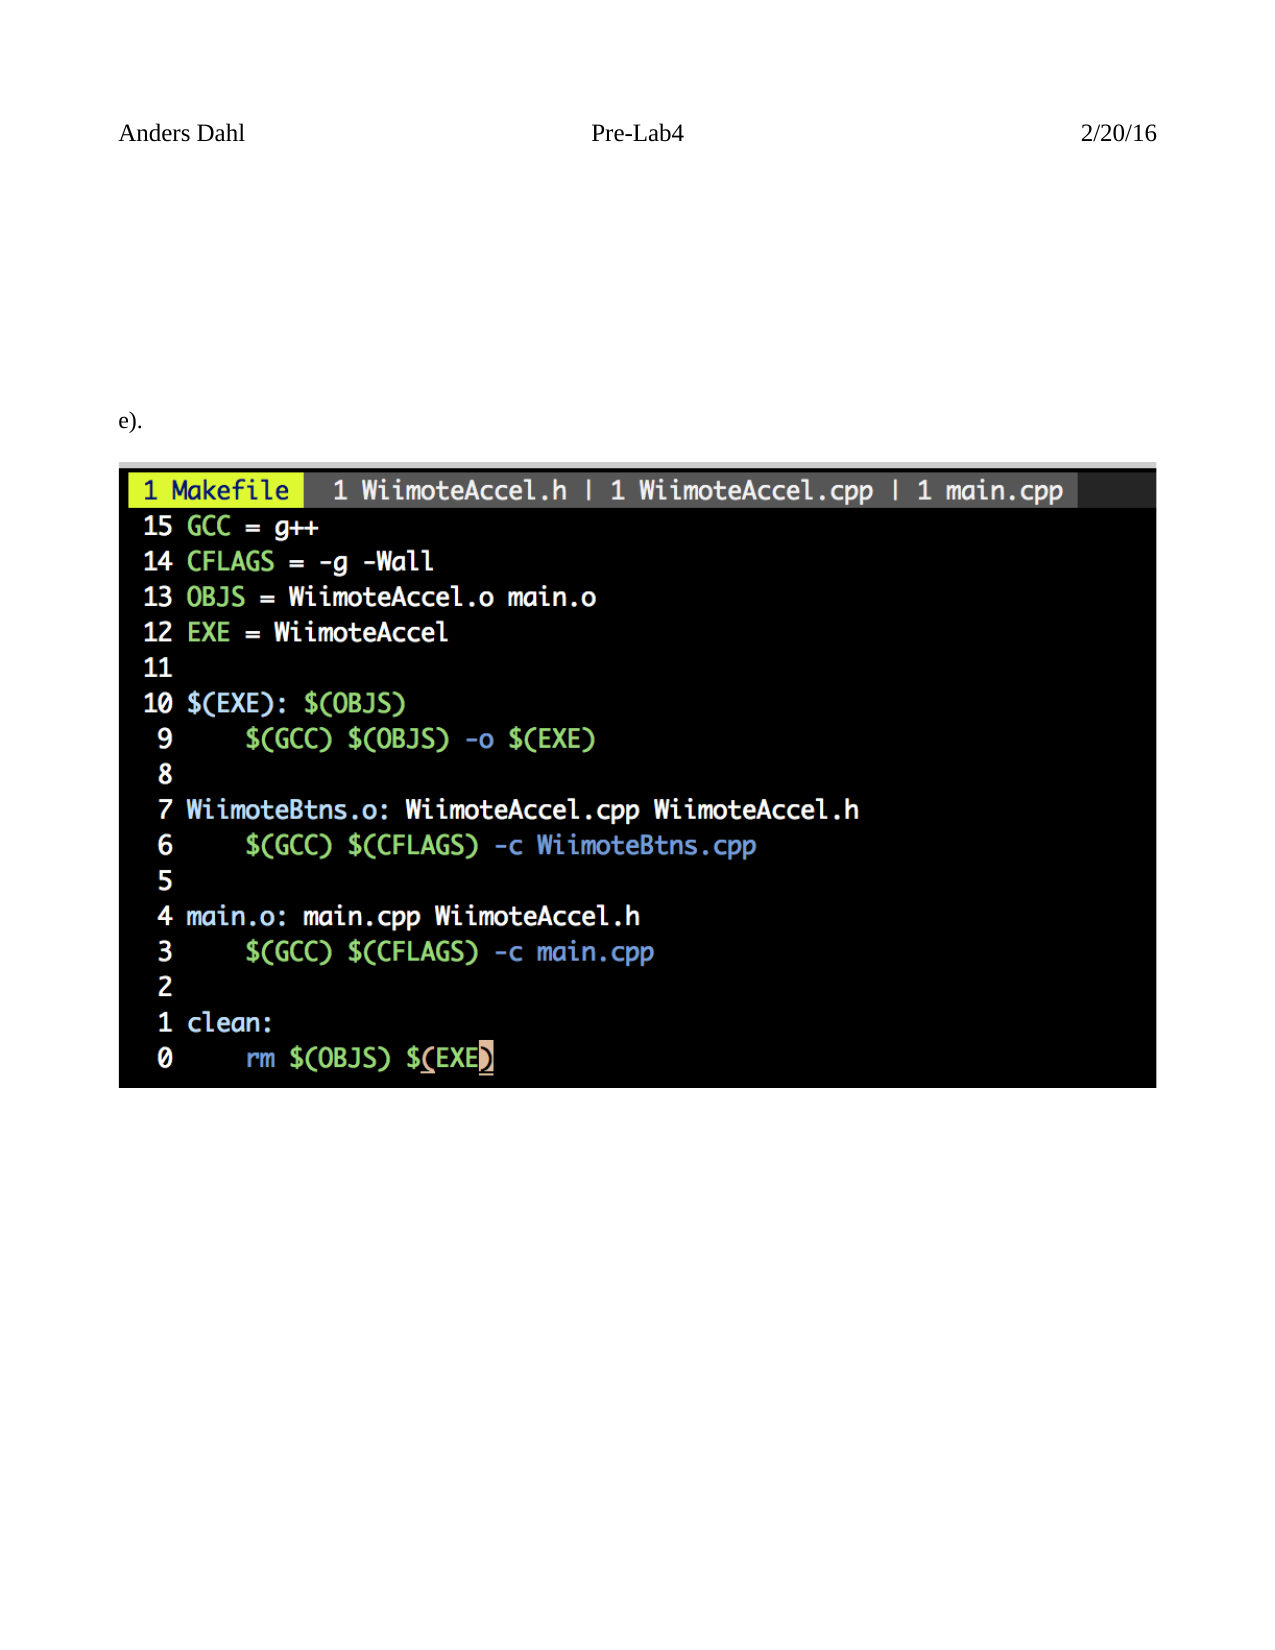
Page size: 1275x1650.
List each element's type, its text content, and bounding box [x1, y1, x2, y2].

picture [118, 462, 1157, 1088]
text e). [118, 406, 1157, 434]
